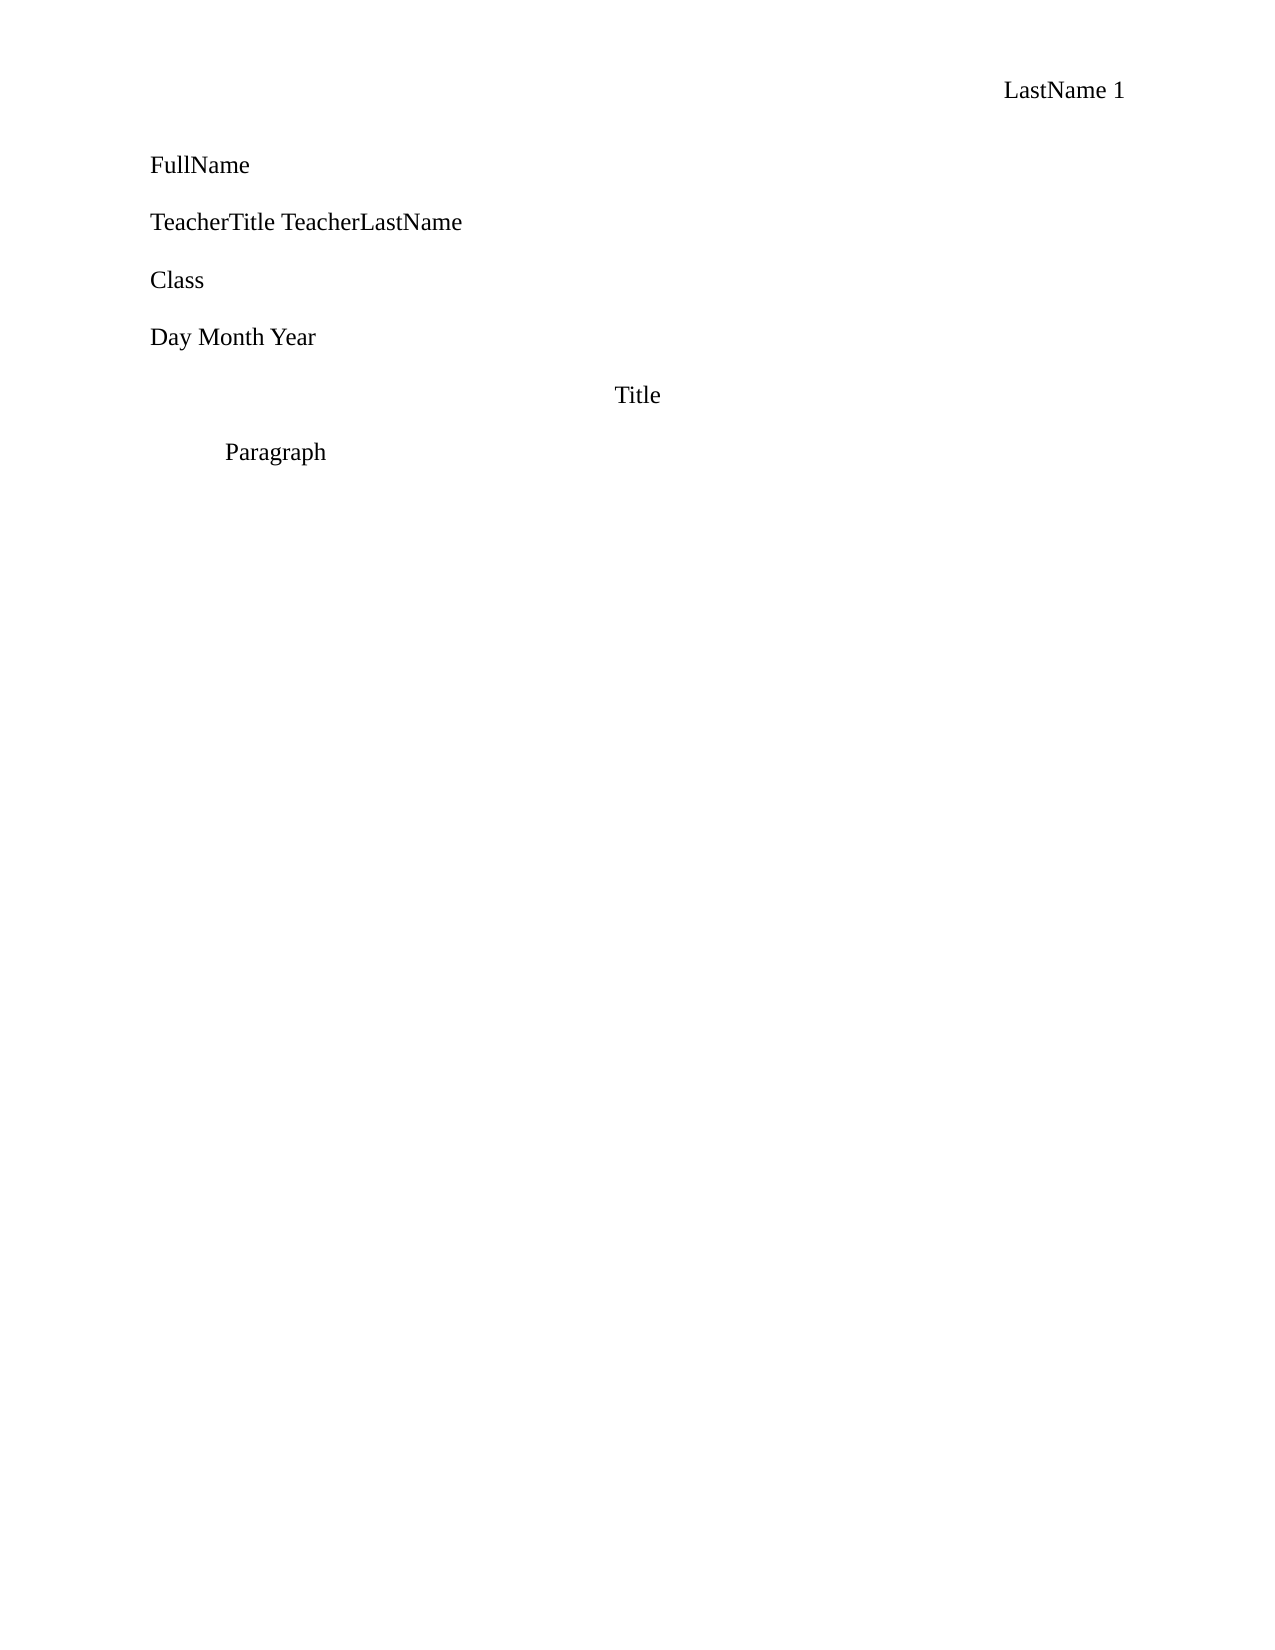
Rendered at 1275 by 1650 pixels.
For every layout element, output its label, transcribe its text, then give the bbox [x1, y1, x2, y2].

text Title [150, 380, 1125, 409]
text TeacherTitle TeacherLastName [150, 207, 1125, 236]
text Day Month Year [150, 322, 1125, 351]
text Paragraph [150, 437, 1125, 466]
text FullName [150, 150, 1125, 179]
text Class [150, 265, 1125, 294]
